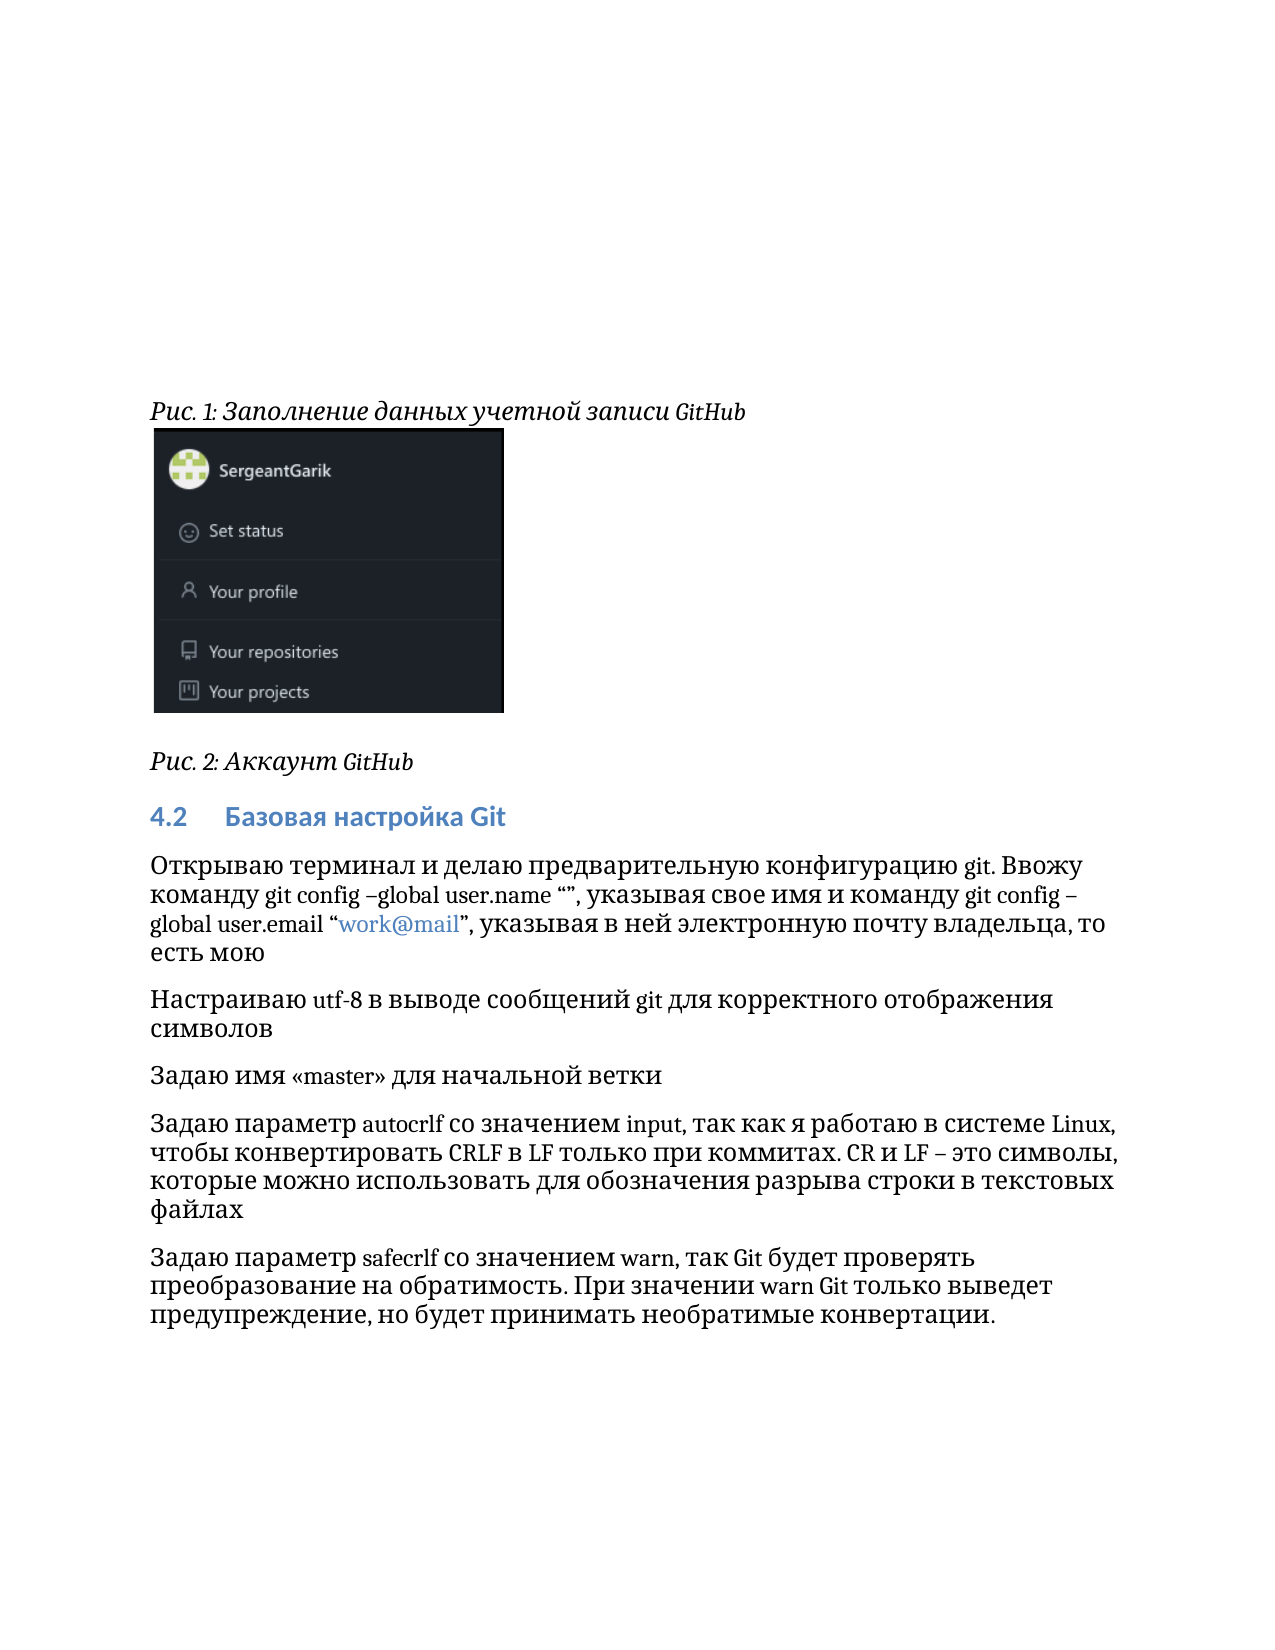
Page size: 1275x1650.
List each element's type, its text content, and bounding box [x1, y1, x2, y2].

text Рис. 2: Аккаунт GitHub [150, 748, 1125, 777]
subtitle 4.2 Базовая настройка Git [150, 798, 1125, 833]
picture [153, 428, 504, 713]
text Задаю параметр autocrlf со значением input, так как я работаю в системе Linux, чтобы конвертировать CRLF в LF только при коммитах. CR и LF – это символы, которые можно использовать для обозначения разрыва строки в текстовых файлах [150, 1110, 1125, 1225]
text Открываю терминал и делаю предварительную конфигурацию git. Ввожу команду git config –global user.name “”, указывая свое имя и команду git config –global user.email “work@mail”, указывая в ней электронную почту владельца, то есть мою [150, 852, 1125, 967]
text Задаю параметр safecrlf со значением warn, так Git будет проверять преобразование на обратимость. При значении warn Git только выведет предупреждение, но будет принимать необратимые конвертации. [150, 1243, 1125, 1330]
text Задаю имя «master» для начальной ветки [150, 1062, 1125, 1091]
text Рис. 1: Заполнение данных учетной записи GitHub [150, 397, 1125, 426]
text Настраиваю utf-8 в выводе сообщений git для корректного отображения символов [150, 986, 1125, 1043]
